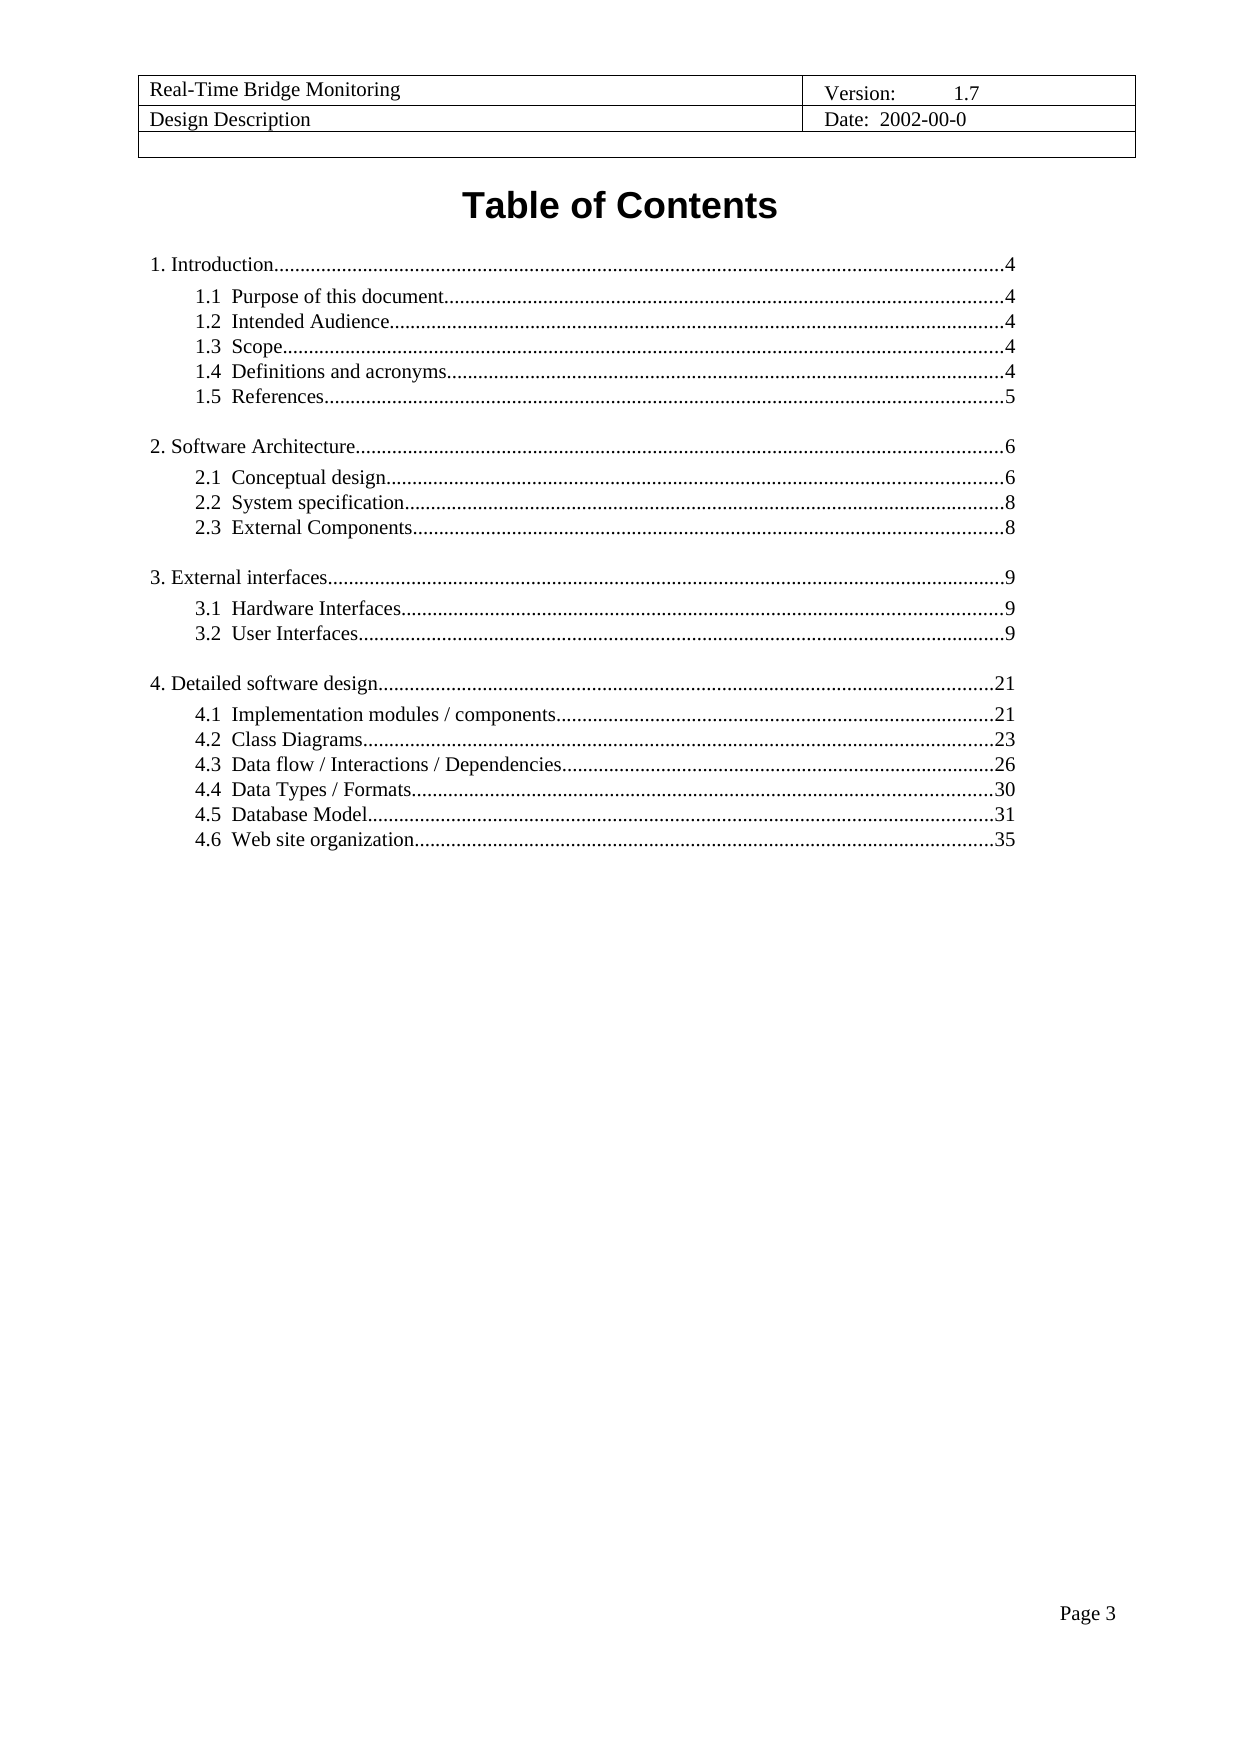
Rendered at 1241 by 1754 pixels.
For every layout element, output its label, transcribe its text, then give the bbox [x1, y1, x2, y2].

text 1.2 Intended Audience 4 [195, 308, 1015, 333]
text 1.3 Scope 4 [195, 333, 1015, 358]
text 4.5 Database Model 31 [195, 801, 1015, 826]
text 4.2 Class Diagrams 23 [195, 726, 1015, 751]
text 3. External interfaces 9 [150, 564, 1015, 589]
text 4.6 Web site organization 35 [195, 826, 1015, 851]
title Table of Contents [150, 183, 1090, 226]
text 1.5 References 5 [195, 383, 1015, 408]
text 4.1 Implementation modules / components 21 [195, 701, 1015, 726]
text 4.4 Data Types / Formats 30 [195, 776, 1015, 801]
text 2.3 External Components 8 [195, 514, 1015, 539]
text 4.3 Data flow / Interactions / Dependencies 26 [195, 751, 1015, 776]
text 2. Software Architecture 6 [150, 433, 1015, 458]
text 3.2 User Interfaces 9 [195, 620, 1015, 645]
text 1.4 Definitions and acronyms 4 [195, 358, 1015, 383]
text 4. Detailed software design 21 [150, 670, 1015, 695]
text 3.1 Hardware Interfaces 9 [195, 595, 1015, 620]
text 1.1 Purpose of this document 4 [195, 283, 1015, 308]
text 2.1 Conceptual design 6 [195, 464, 1015, 489]
text 1. Introduction 4 [150, 251, 1015, 276]
text 2.2 System specification 8 [195, 489, 1015, 514]
